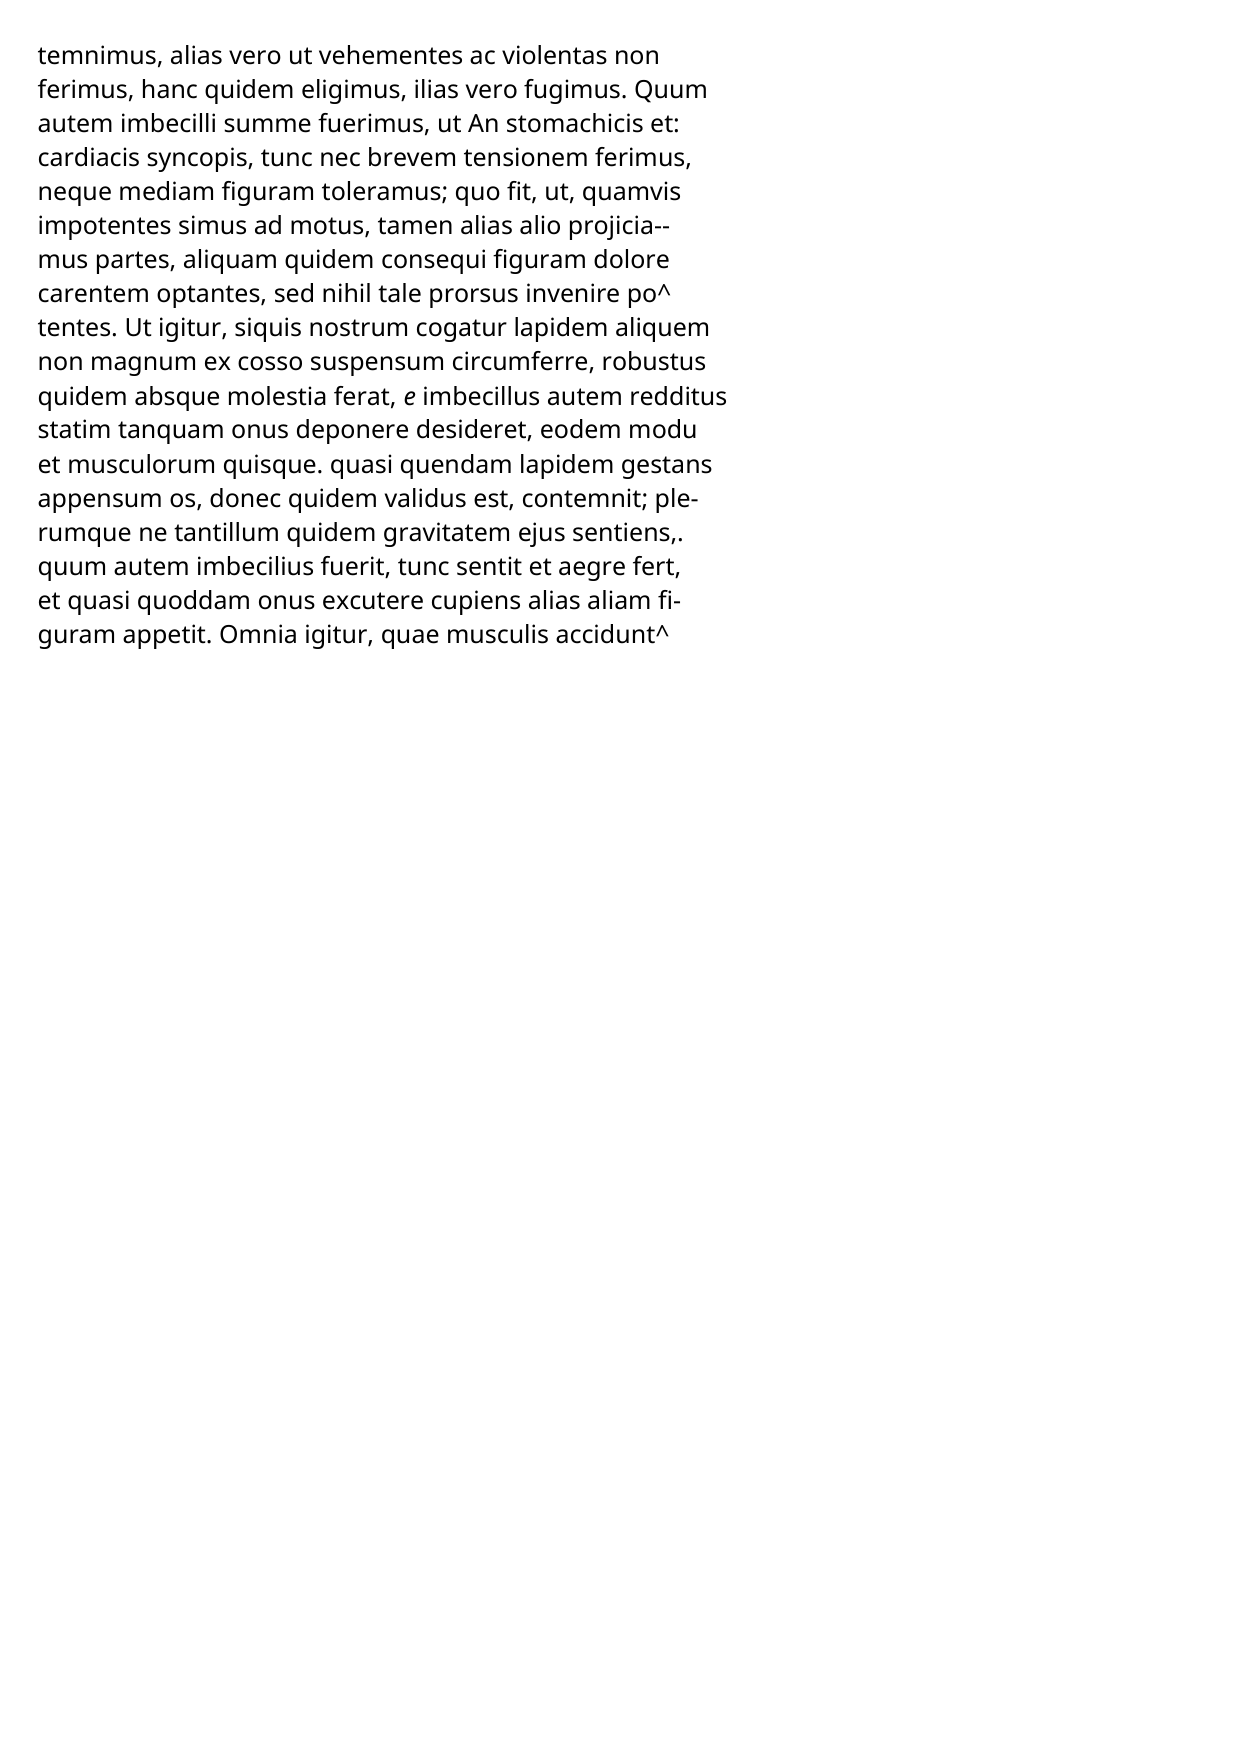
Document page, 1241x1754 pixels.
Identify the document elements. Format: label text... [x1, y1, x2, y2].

text temnimus, alias vero ut vehementes ac violentas non ferimus, hanc quidem eligimus, ilias vero fugimus. Quum autem imbecilli summe fuerimus, ut An stomachicis et: cardiacis syncopis, tunc nec brevem tensionem ferimus, neque mediam figuram toleramus; quo fit, ut, quamvis impotentes simus ad motus, tamen alias alio projicia-- mus partes, aliquam quidem consequi figuram dolore carentem optantes, sed nihil tale prorsus invenire po^ tentes. Ut igitur, siquis nostrum cogatur lapidem aliquem non magnum ex cosso suspensum circumferre, robustus quidem absque molestia ferat, e imbecillus autem redditus statim tanquam onus deponere desideret, eodem modu et musculorum quisque. quasi quendam lapidem gestans appensum os, donec quidem validus est, contemnit; ple- rumque ne tantillum quidem gravitatem ejus sentiens,. quum autem imbecilius fuerit, tunc sentit et aegre fert, et quasi quoddam onus excutere cupiens alias aliam fi- guram appetit. Omnia igitur, quae musculis accidunt^ [37, 37, 1203, 651]
